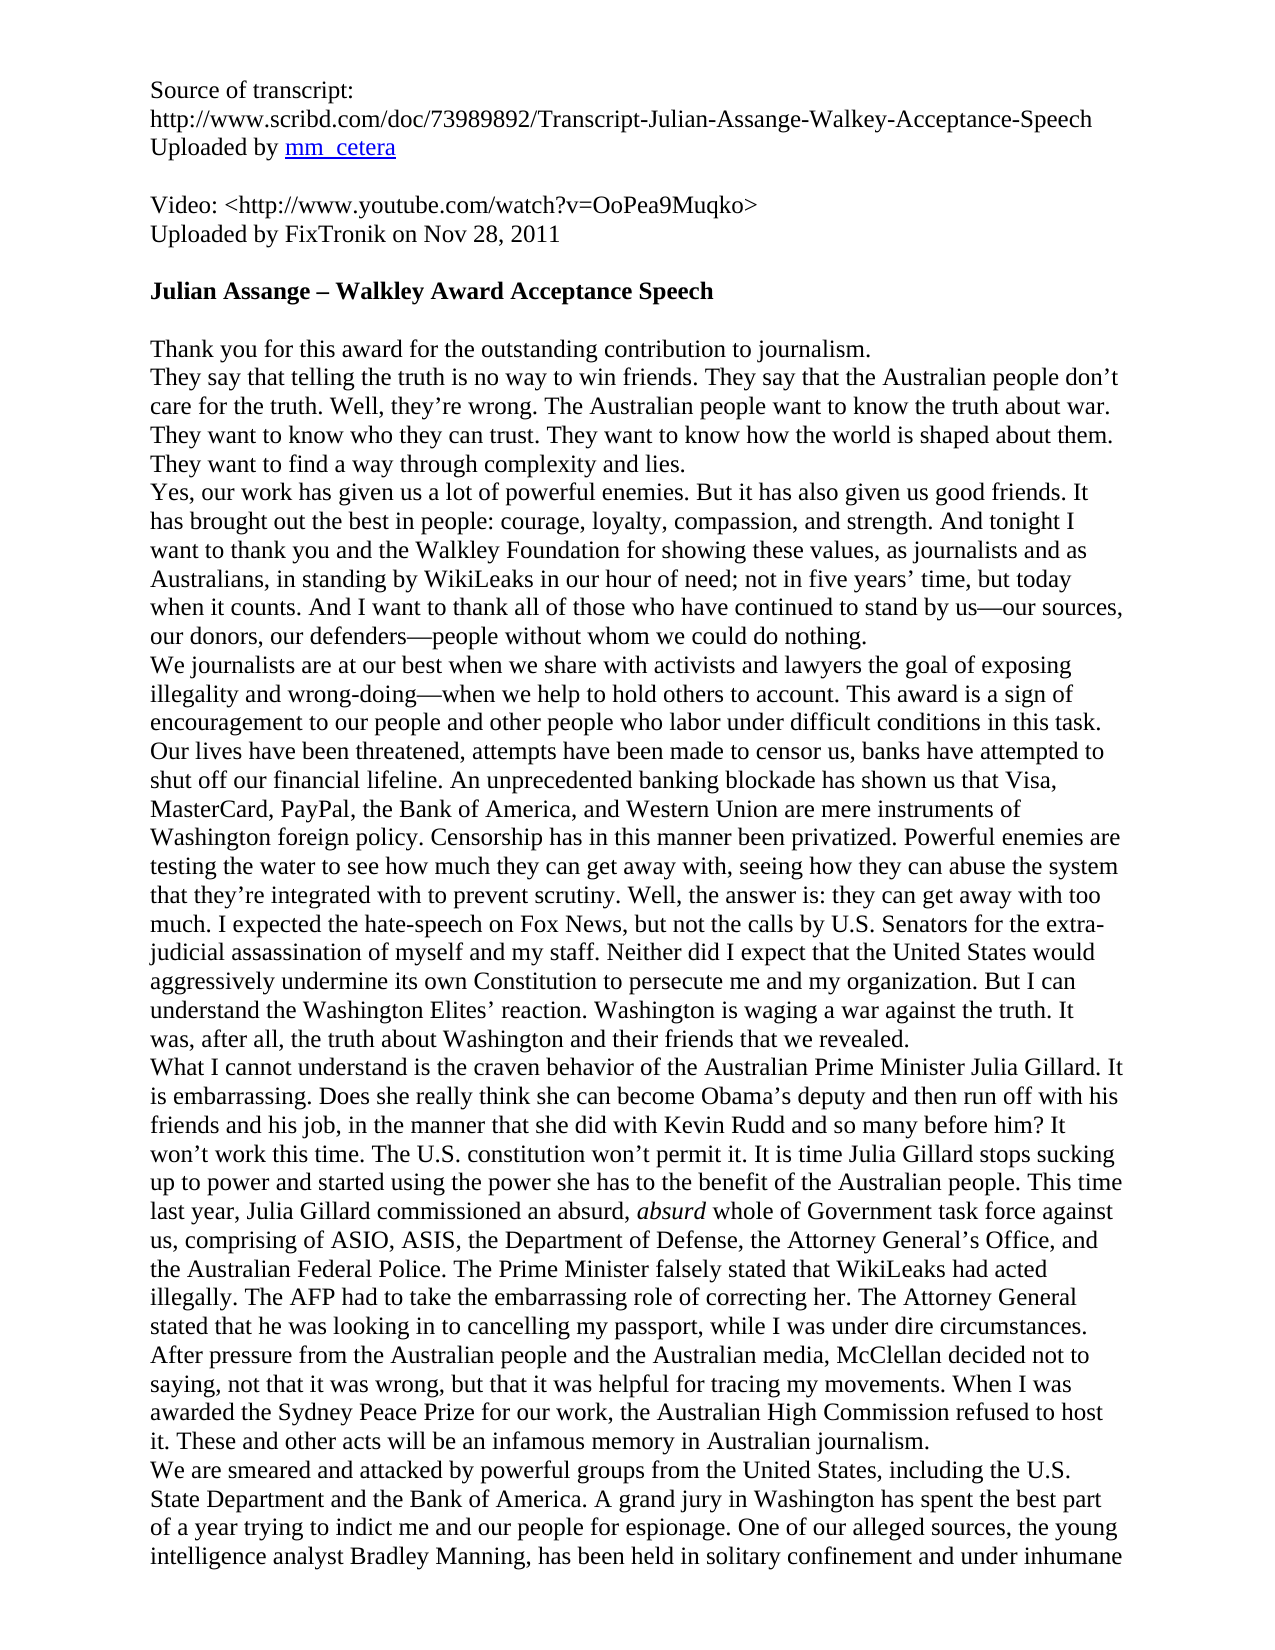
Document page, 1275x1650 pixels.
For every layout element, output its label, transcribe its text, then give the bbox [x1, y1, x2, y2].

text Thank you for this award for the outstanding contribution to journalism. [150, 334, 1125, 362]
text Uploaded by mm_cetera [150, 132, 1125, 161]
text Source of transcript: [150, 75, 1125, 104]
text http://www.scribd.com/doc/73989892/Transcript-Julian-Assange-Walkey-Acceptance-Speech [150, 104, 1125, 132]
text Julian Assange – Walkley Award Acceptance Speech [150, 276, 1125, 305]
text We journalists are at our best when we share with activists and lawyers the goal of exposing illegality and wrong-doing—when we help to hold others to account. This award is a sign of encouragement to our people and other people who labor under difficult conditions in this task. Our lives have been threatened, attempts have been made to censor us, banks have attempted to shut off our financial lifeline. An unprecedented banking blockade has shown us that Visa, MasterCard, PayPal, the Bank of America, and Western Union are mere instruments of Washington foreign policy. Censorship has in this manner been privatized. Powerful enemies are testing the water to see how much they can get away with, seeing how they can abuse the system that they’re integrated with to prevent scrutiny. Well, the answer is: they can get away with too much. I expected the hate-speech on Fox News, but not the calls by U.S. Senators for the extra-judicial assassination of myself and my staff. Neither did I expect that the United States would aggressively undermine its own Constitution to persecute me and my organization. But I can understand the Washington Elites’ reaction. Washington is waging a war against the truth. It was, after all, the truth about Washington and their friends that we revealed. [150, 650, 1125, 1052]
text They say that telling the truth is no way to win friends. They say that the Australian people don’t care for the truth. Well, they’re wrong. The Australian people want to know the truth about war. They want to know who they can trust. They want to know how the world is shaped about them. They want to find a way through complexity and lies. [150, 362, 1125, 477]
text Video: <http://www.youtube.com/watch?v=OoPea9Muqko> [150, 190, 1125, 219]
text What I cannot understand is the craven behavior of the Australian Prime Minister Julia Gillard. It is embarrassing. Does she really think she can become Obama’s deputy and then run off with his friends and his job, in the manner that she did with Kevin Rudd and so many before him? It won’t work this time. The U.S. constitution won’t permit it. It is time Julia Gillard stops sucking up to power and started using the power she has to the benefit of the Australian people. This time last year, Julia Gillard commissioned an absurd, absurd whole of Government task force against us, comprising of ASIO, ASIS, the Department of Defense, the Attorney General’s Office, and the Australian Federal Police. The Prime Minister falsely stated that WikiLeaks had acted illegally. The AFP had to take the embarrassing role of correcting her. The Attorney General stated that he was looking in to cancelling my passport, while I was under dire circumstances. After pressure from the Australian people and the Australian media, McClellan decided not to saying, not that it was wrong, but that it was helpful for tracing my movements. When I was awarded the Sydney Peace Prize for our work, the Australian High Commission refused to host it. These and other acts will be an infamous memory in Australian journalism. [150, 1052, 1125, 1455]
text Uploaded by FixTronik on Nov 28, 2011 [150, 219, 1125, 247]
text Yes, our work has given us a lot of powerful enemies. But it has also given us good friends. It has brought out the best in people: courage, loyalty, compassion, and strength. And tonight I want to thank you and the Walkley Foundation for showing these values, as journalists and as Australians, in standing by WikiLeaks in our hour of need; not in five years’ time, but today when it counts. And I want to thank all of those who have continued to stand by us—our sources, our donors, our defenders—people without whom we could do nothing. [150, 477, 1125, 650]
text We are smeared and attacked by powerful groups from the United States, including the U.S. State Department and the Bank of America. A grand jury in Washington has spent the best part of a year trying to indict me and our people for espionage. One of our alleged sources, the young intelligence analyst Bradley Manning, has been held in solitary confinement and under inhumane [150, 1455, 1125, 1570]
